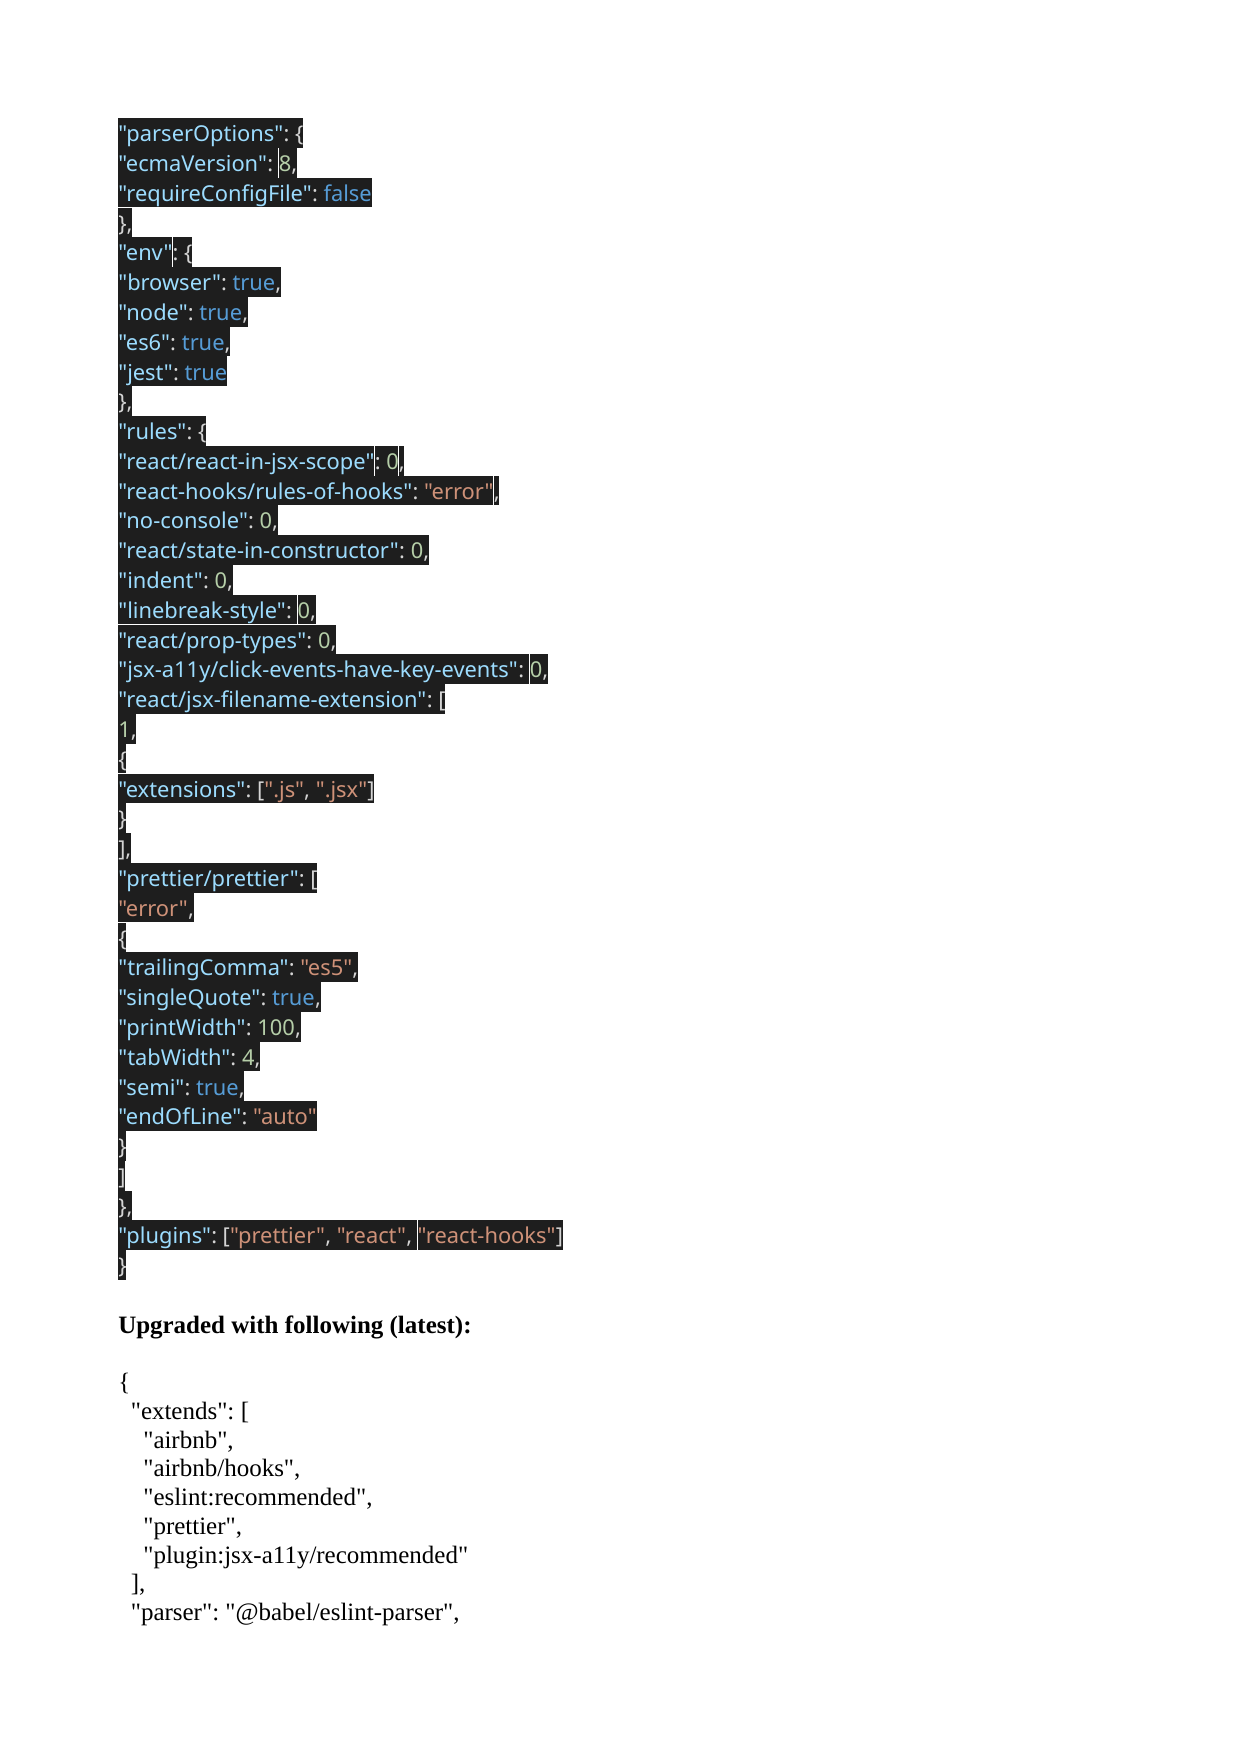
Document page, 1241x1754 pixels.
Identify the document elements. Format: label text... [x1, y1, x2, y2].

text "airbnb/hooks", [118, 1453, 1122, 1482]
text "ecmaVersion": 8, [118, 148, 1122, 178]
text "browser": true, [118, 267, 1122, 297]
text "plugin:jsx-a11y/recommended" [118, 1540, 1122, 1568]
text "jest": true [118, 356, 1122, 386]
text } [118, 803, 1122, 833]
text { [118, 922, 1122, 952]
text 1, [118, 714, 1122, 744]
text "linebreak-style": 0, [118, 595, 1122, 624]
text "printWidth": 100, [118, 1012, 1122, 1042]
text "plugins": ["prettier", "react", "react-hooks"] [118, 1220, 1122, 1250]
text } [118, 1250, 1122, 1280]
text }, [118, 386, 1122, 416]
text "rules": { [118, 416, 1122, 446]
text "tabWidth": 4, [118, 1042, 1122, 1071]
text "env": { [118, 237, 1122, 267]
text ], [118, 1568, 1122, 1597]
text "parser": "@babel/eslint-parser", [118, 1597, 1122, 1626]
text "prettier", [118, 1511, 1122, 1540]
text }, [118, 1191, 1122, 1220]
text "prettier/prettier": [ [118, 863, 1122, 893]
text "react/prop-types": 0, [118, 624, 1122, 654]
text "error", [118, 893, 1122, 922]
text "trailingComma": "es5", [118, 952, 1122, 982]
text Upgraded with following (latest): [118, 1310, 1122, 1338]
text { [118, 1367, 1122, 1396]
text "es6": true, [118, 327, 1122, 356]
text "react/jsx-filename-extension": [ [118, 684, 1122, 714]
text "singleQuote": true, [118, 982, 1122, 1012]
text { [118, 744, 1122, 773]
text "react/react-in-jsx-scope": 0, [118, 446, 1122, 476]
text ] [118, 1161, 1122, 1191]
text "semi": true, [118, 1071, 1122, 1101]
text ], [118, 833, 1122, 863]
text "node": true, [118, 297, 1122, 327]
text } [118, 1131, 1122, 1161]
text "react-hooks/rules-of-hooks": "error", [118, 476, 1122, 505]
text "eslint:recommended", [118, 1482, 1122, 1511]
text "airbnb", [118, 1425, 1122, 1453]
text "react/state-in-constructor": 0, [118, 535, 1122, 565]
text "indent": 0, [118, 565, 1122, 595]
text "no-console": 0, [118, 505, 1122, 535]
text "extensions": [".js", ".jsx"] [118, 773, 1122, 803]
text "endOfLine": "auto" [118, 1101, 1122, 1131]
text }, [118, 207, 1122, 237]
text "parserOptions": { [118, 118, 1122, 148]
text "extends": [ [118, 1396, 1122, 1425]
text "requireConfigFile": false [118, 178, 1122, 207]
text "jsx-a11y/click-events-have-key-events": 0, [118, 654, 1122, 684]
